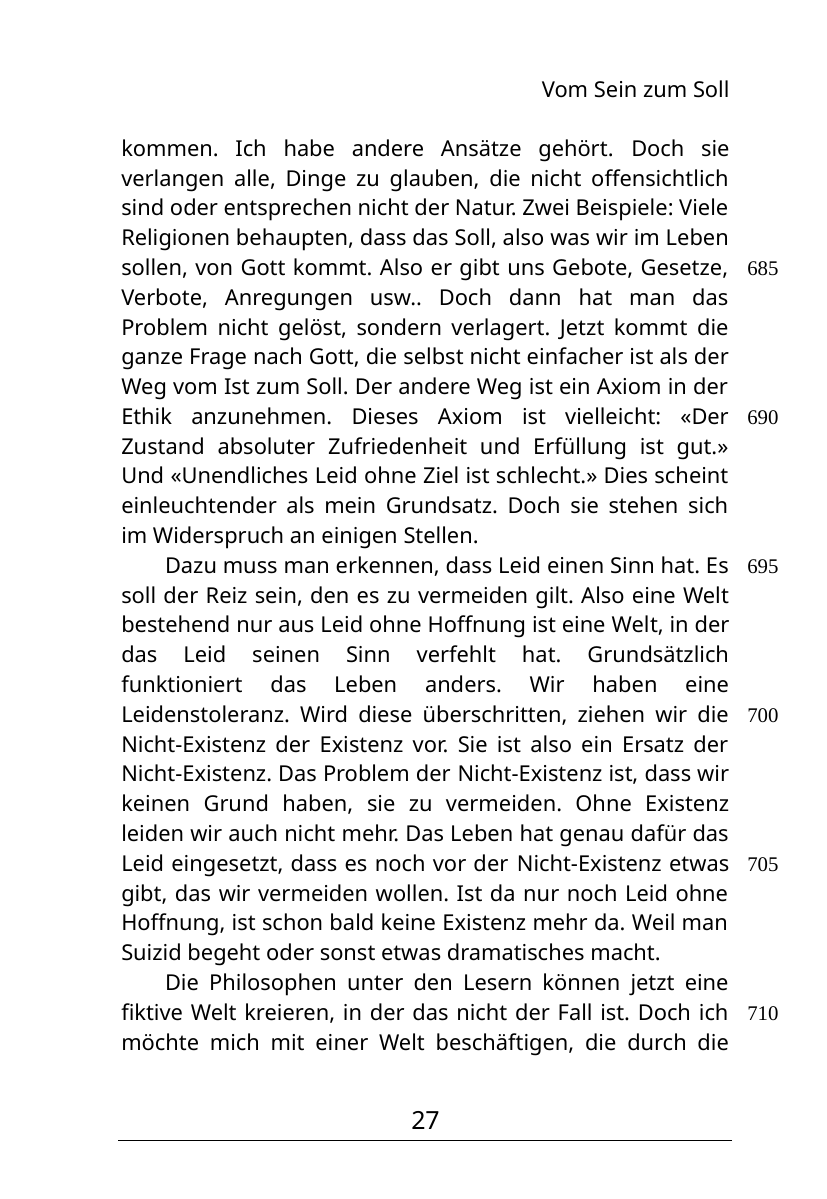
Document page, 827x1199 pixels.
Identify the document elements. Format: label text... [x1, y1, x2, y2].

text kommen. Ich habe andere Ansätze gehört. Doch sie verlangen alle, Dinge zu glauben, die nicht offensichtlich sind oder entsprechen nicht der Natur. Zwei Beispiele: Viele Religionen behaupten, dass das Soll, also was wir im Leben sollen, von Gott kommt. Also er gibt uns Gebote, Gesetze, Verbote, Anregungen usw.. Doch dann hat man das Problem nicht gelöst, sondern verlagert. Jetzt kommt die ganze Frage nach Gott, die selbst nicht einfacher ist als der Weg vom Ist zum Soll. Der andere Weg ist ein Axiom in der Ethik anzunehmen. Dieses Axiom ist vielleicht: «Der Zustand absoluter Zufriedenheit und Erfüllung ist gut.» Und «Unendliches Leid ohne Ziel ist schlecht.» Dies scheint einleuchtender als mein Grundsatz. Doch sie stehen sich im Widerspruch an einigen Stellen. [121, 133, 729, 550]
text Dazu muss man erkennen, dass Leid einen Sinn hat. Es soll der Reiz sein, den es zu vermeiden gilt. Also eine Welt bestehend nur aus Leid ohne Hoffnung ist eine Welt, in der das Leid seinen Sinn verfehlt hat. Grundsätzlich funktioniert das Leben anders. Wir haben eine Leidenstoleranz. Wird diese überschritten, ziehen wir die Nicht-Existenz der Existenz vor. Sie ist also ein Ersatz der Nicht-Existenz. Das Problem der Nicht-Existenz ist, dass wir keinen Grund haben, sie zu vermeiden. Ohne Existenz leiden wir auch nicht mehr. Das Leben hat genau dafür das Leid eingesetzt, dass es noch vor der Nicht-Existenz etwas gibt, das wir vermeiden wollen. Ist da nur noch Leid ohne Hoffnung, ist schon bald keine Existenz mehr da. Weil man Suizid begeht oder sonst etwas dramatisches macht. [121, 550, 729, 967]
text Die Philosophen unter den Lesern können jetzt eine fiktive Welt kreieren, in der das nicht der Fall ist. Doch ich möchte mich mit einer Welt beschäftigen, die durch die [121, 967, 729, 1056]
